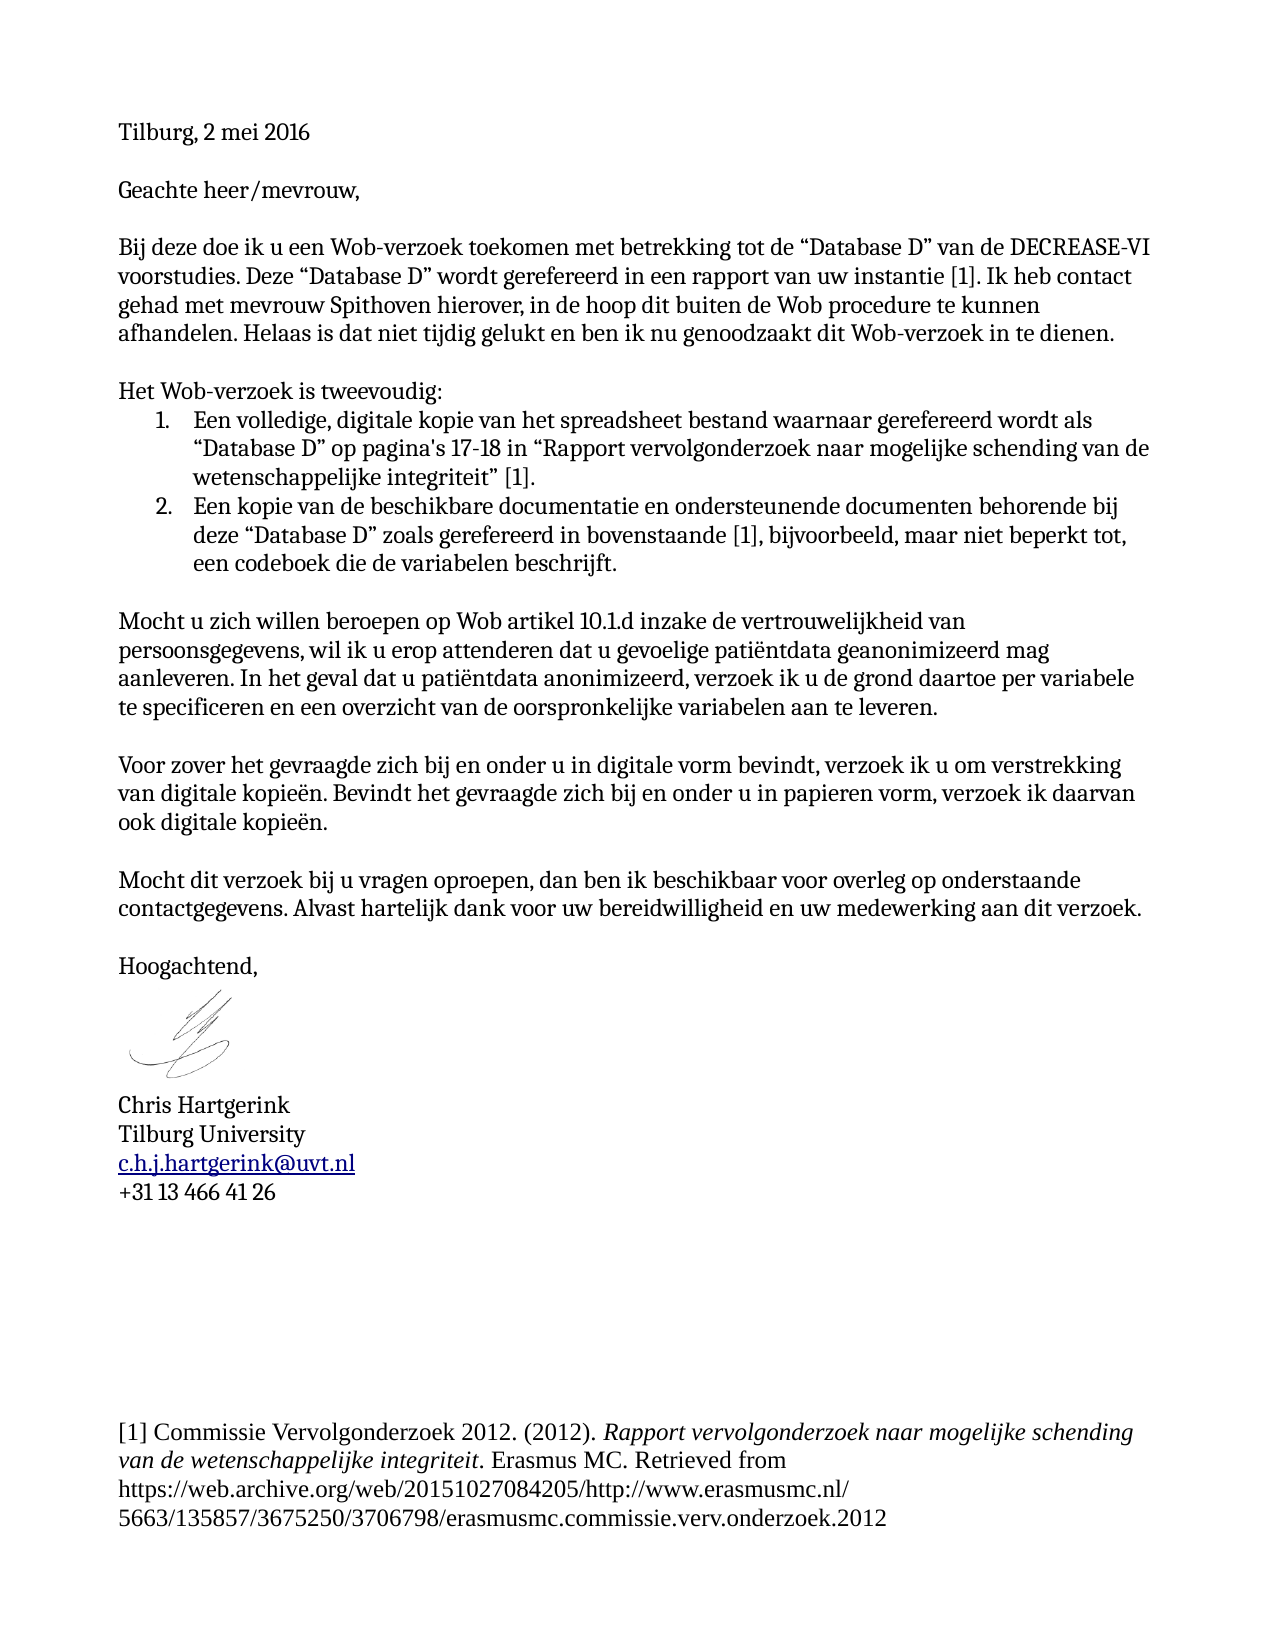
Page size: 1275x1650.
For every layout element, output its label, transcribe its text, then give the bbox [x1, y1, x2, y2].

text Hoogachtend, [118, 952, 1157, 981]
text Het Wob-verzoek is tweevoudig: [118, 377, 1157, 406]
text Bij deze doe ik u een Wob-verzoek toekomen met betrekking tot de “Database D” van de DECREASE-VI voorstudies. Deze “Database D” wordt gerefereerd in een rapport van uw instantie [1]. Ik heb contact gehad met mevrouw Spithoven hierover, in de hoop dit buiten de Wob procedure te kunnen afhandelen. Helaas is dat niet tijdig gelukt en ben ik nu genoodzaakt dit Wob-verzoek in te dienen. [118, 233, 1157, 348]
text Tilburg, 2 mei 2016 [118, 118, 1157, 147]
text c.h.j.hartgerink@uvt.nl [118, 1149, 1157, 1178]
text Chris Hartgerink [118, 1091, 1157, 1120]
text Mocht dit verzoek bij u vragen oproepen, dan ben ik beschikbaar voor overleg op onderstaande contactgegevens. Alvast hartelijk dank voor uw bereidwilligheid en uw medewerking aan dit verzoek. [118, 866, 1157, 923]
text Mocht u zich willen beroepen op Wob artikel 10.1.d inzake de vertrouwelijkheid van persoonsgegevens, wil ik u erop attenderen dat u gevoelige patiëntdata geanonimizeerd mag aanleveren. In het geval dat u patiëntdata anonimizeerd, verzoek ik u de grond daartoe per variabele te specificeren en een overzicht van de oorspronkelijke variabelen aan te leveren. [118, 607, 1157, 722]
text Voor zover het gevraagde zich bij en onder u in digitale vorm bevindt, verzoek ik u om verstrekking van digitale kopieën. Bevindt het gevraagde zich bij en onder u in papieren vorm, verzoek ik daarvan ook digitale kopieën. [118, 751, 1157, 837]
list Een volledige, digitale kopie van het spreadsheet bestand waarnaar gerefereerd wordt als “Database D” op pagina's 17-18 in “Rapport vervolgonderzoek naar mogelijke schending van de wetenschappelijke integriteit” [1]. [156, 406, 1157, 492]
text Geachte heer/mevrouw, [118, 176, 1157, 204]
text Tilburg University [118, 1120, 1157, 1149]
text +31 13 466 41 26 [118, 1178, 1157, 1206]
list Een kopie van de beschikbare documentatie en ondersteunende documenten behorende bij deze “Database D” zoals gerefereerd in bovenstaande [1], bijvoorbeeld, maar niet beperkt tot, een codeboek die de variabelen beschrijft. [156, 492, 1157, 578]
picture [118, 980, 245, 1085]
